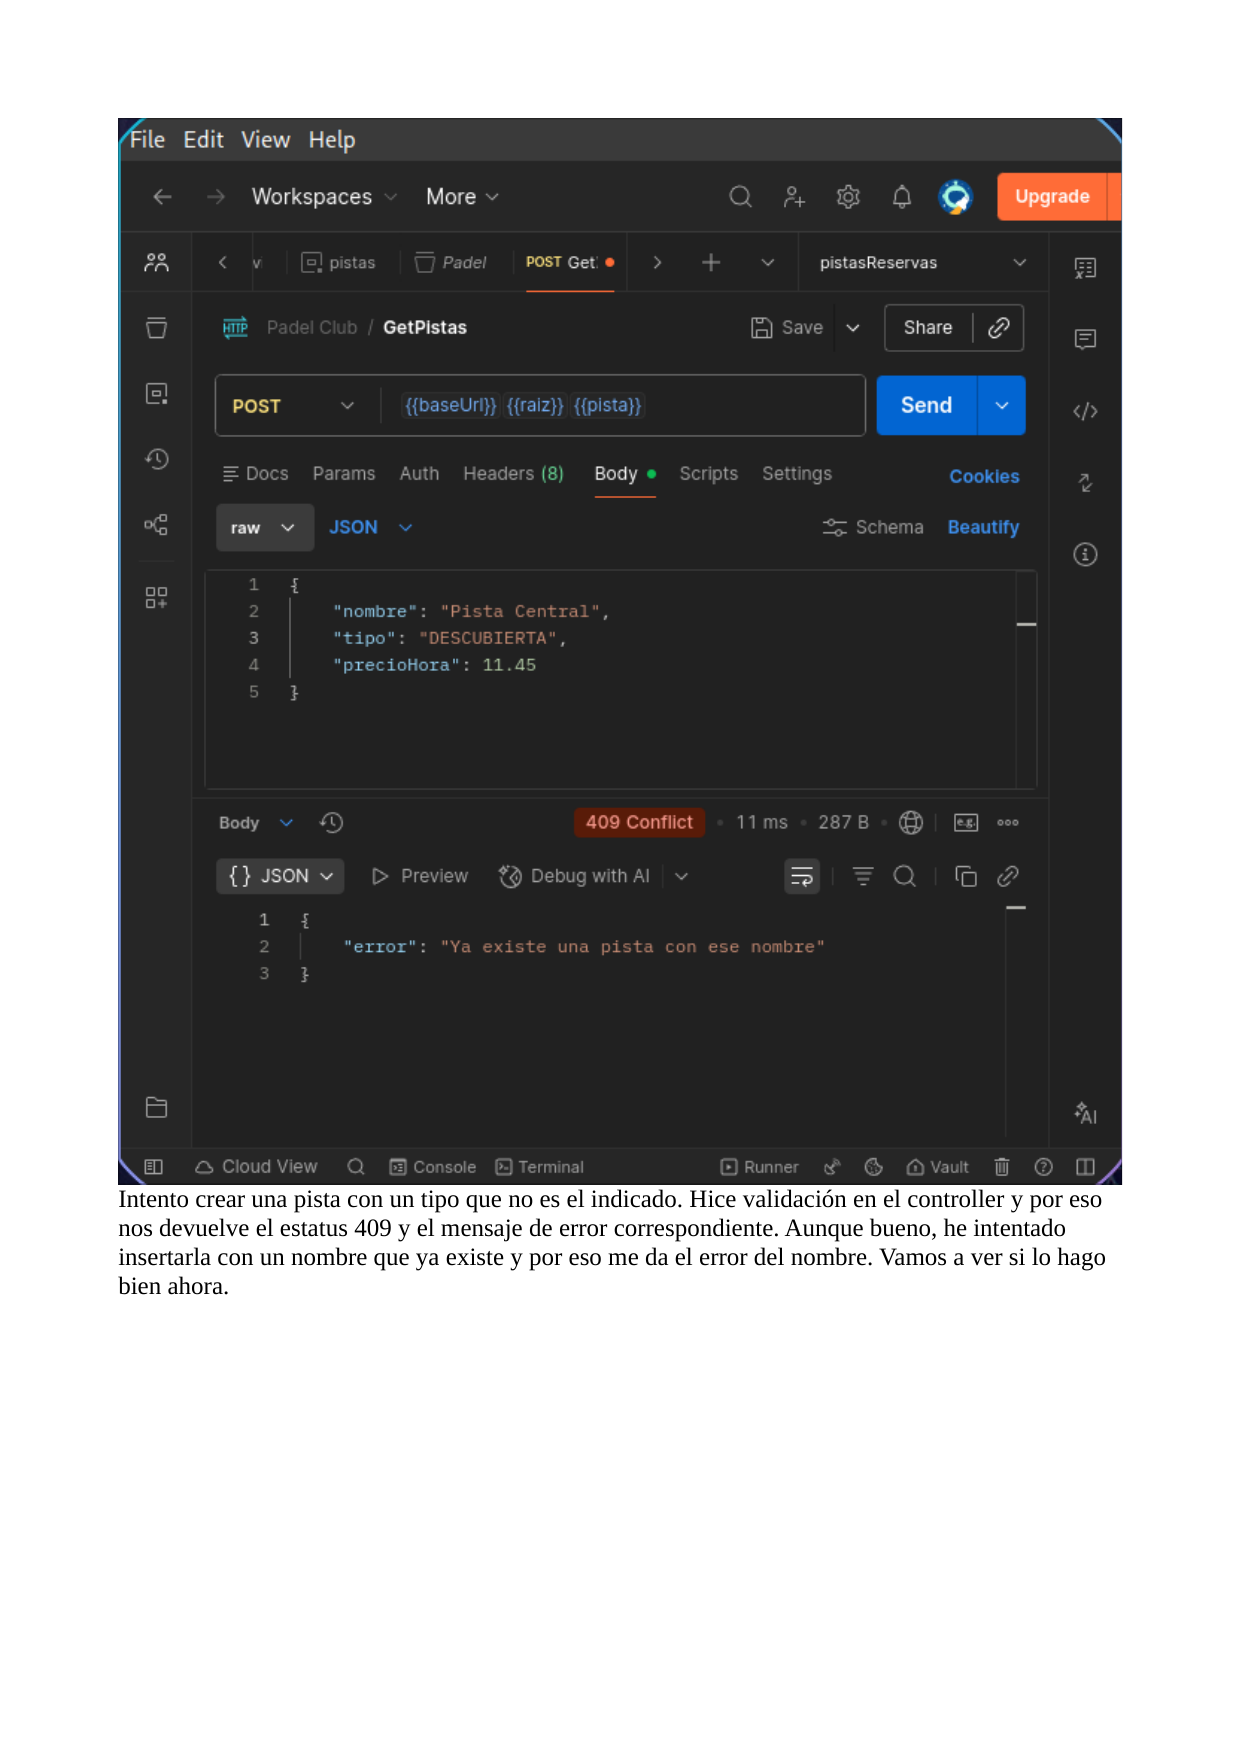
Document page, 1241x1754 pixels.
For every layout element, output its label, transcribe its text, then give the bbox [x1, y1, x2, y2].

picture [118, 118, 1123, 1185]
text Intento crear una pista con un tipo que no es el indicado. Hice validación en el controller y por eso nos devuelve el estatus 409 y el mensaje de error correspondiente. Aunque bueno, he intentado insertarla con un nombre que ya existe y por eso me da el error del nombre. Vamos a ver si lo hago bien ahora. [118, 1185, 1122, 1299]
